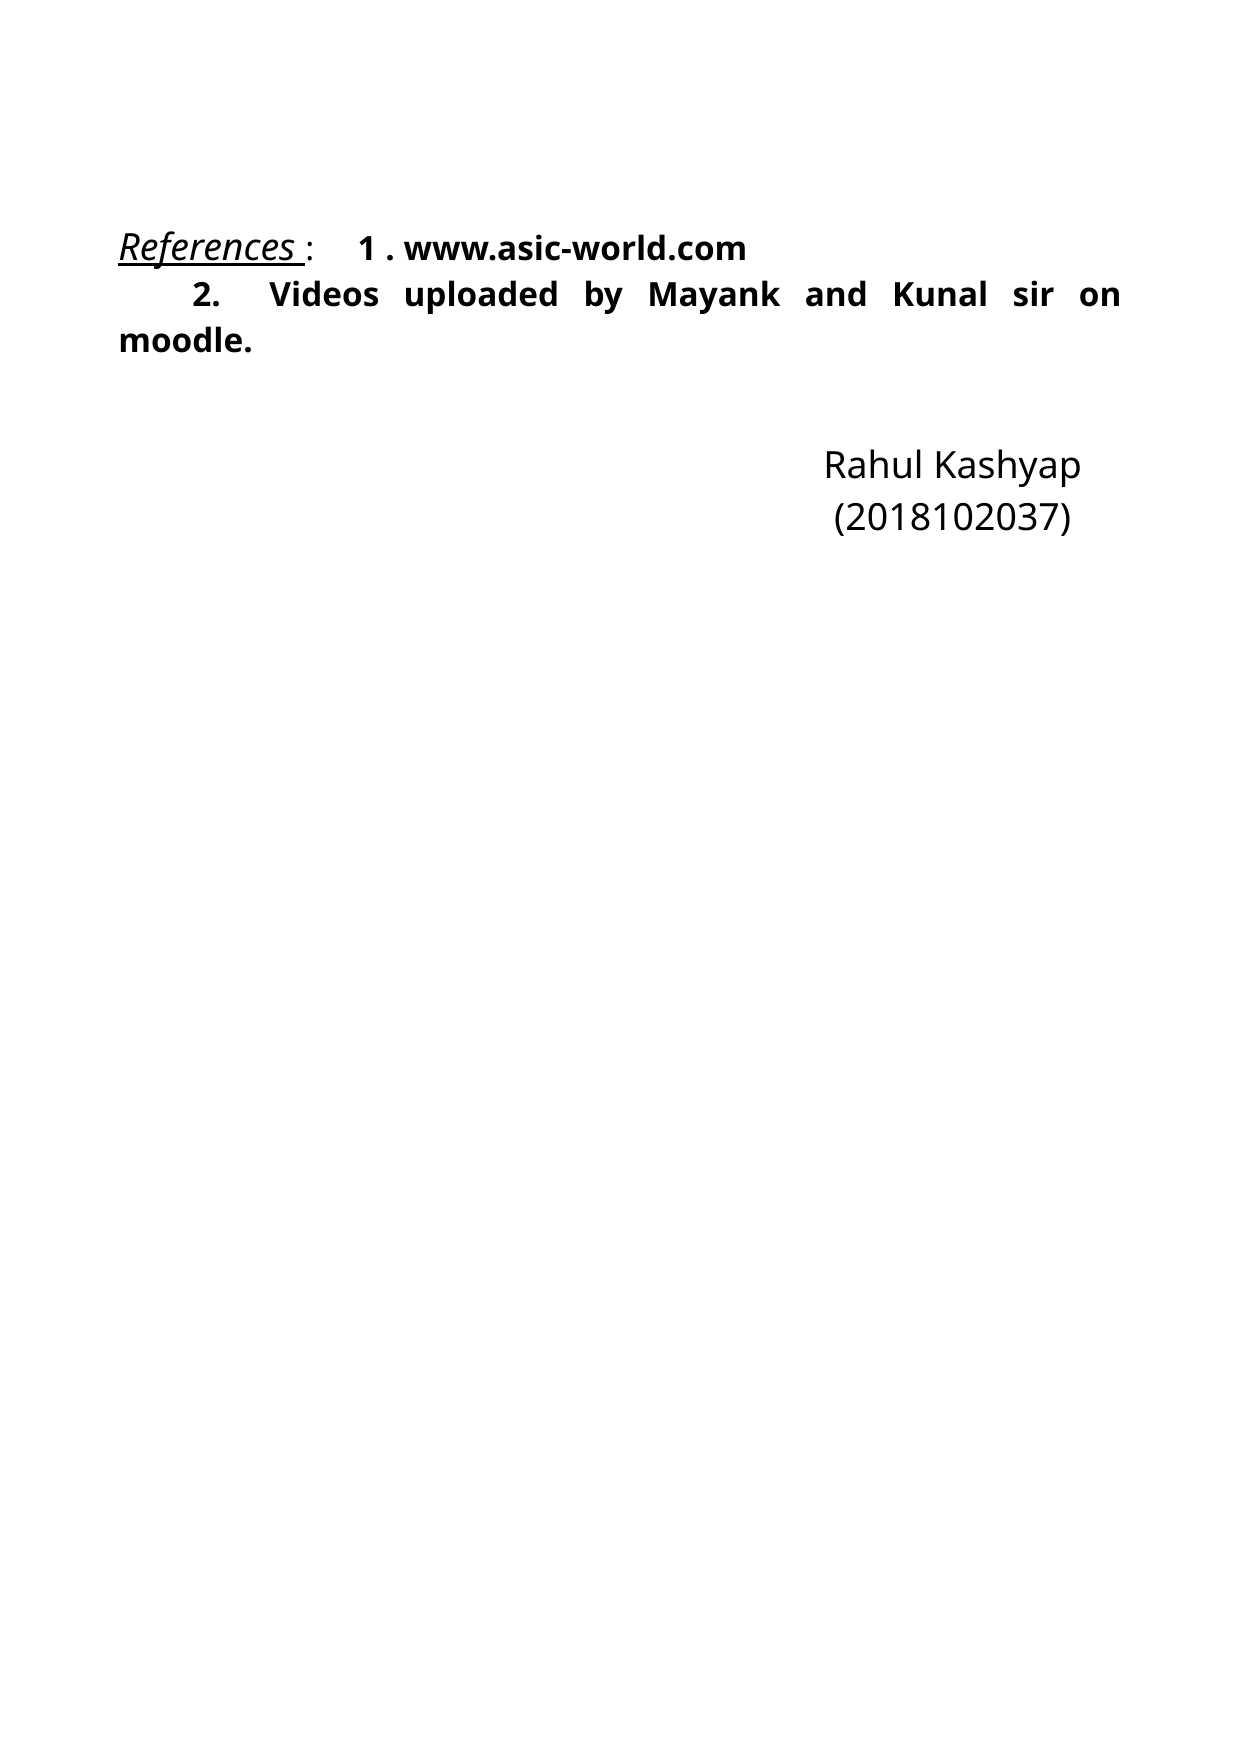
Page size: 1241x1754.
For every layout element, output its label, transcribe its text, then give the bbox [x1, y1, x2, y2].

text (2018102037) [118, 490, 1122, 541]
text Rahul Kashyap [118, 439, 1122, 490]
text 2. Videos uploaded by Mayank and Kunal sir on moodle. [118, 271, 1122, 362]
text References : 1 . www.asic-world.com [118, 220, 1122, 271]
